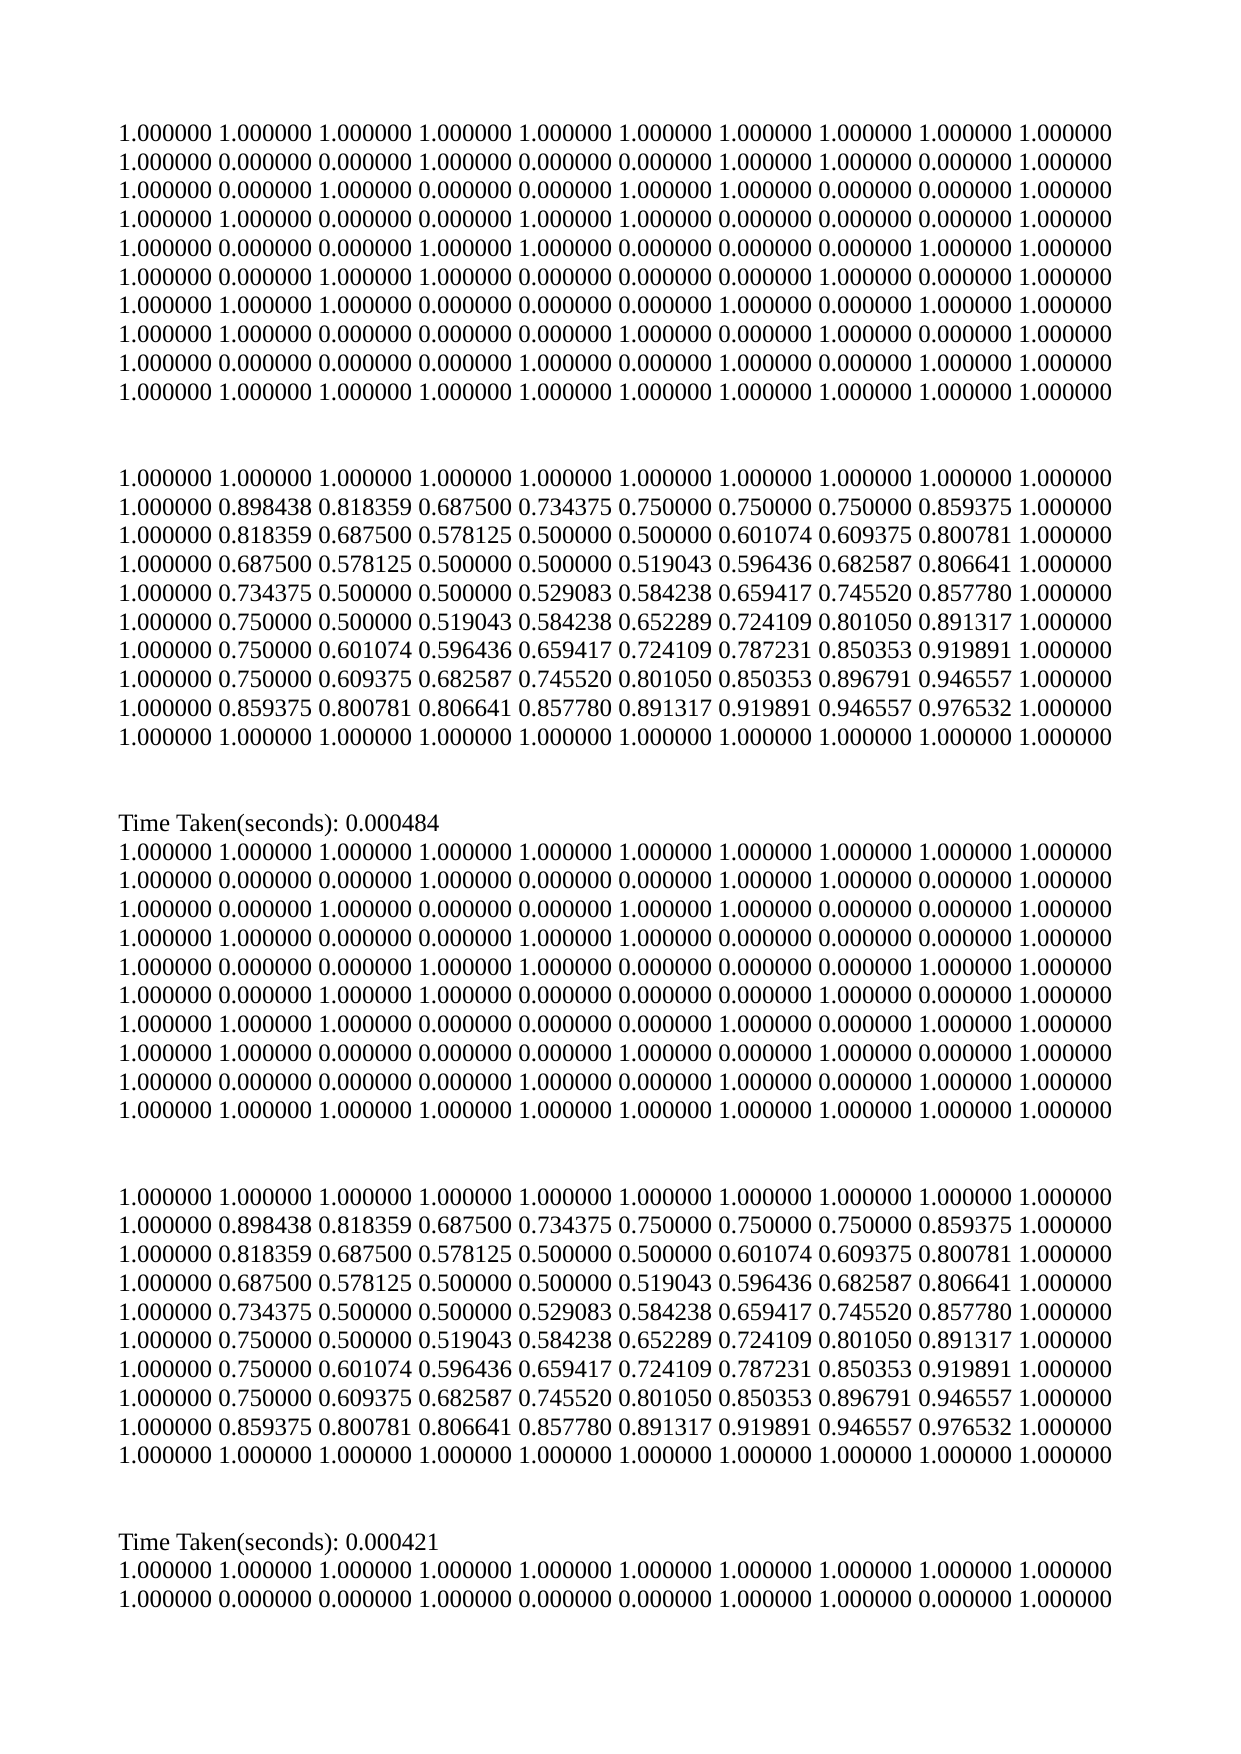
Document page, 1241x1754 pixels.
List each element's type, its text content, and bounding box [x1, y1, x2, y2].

text 1.000000 1.000000 0.000000 0.000000 0.000000 1.000000 0.000000 1.000000 0.000000 1.000000 [118, 1038, 1122, 1067]
text 1.000000 0.000000 1.000000 1.000000 0.000000 0.000000 0.000000 1.000000 0.000000 1.000000 [118, 981, 1122, 1009]
text 1.000000 0.000000 1.000000 1.000000 0.000000 0.000000 0.000000 1.000000 0.000000 1.000000 [118, 262, 1122, 291]
text 1.000000 1.000000 1.000000 1.000000 1.000000 1.000000 1.000000 1.000000 1.000000 1.000000 [118, 837, 1122, 866]
text 1.000000 1.000000 1.000000 1.000000 1.000000 1.000000 1.000000 1.000000 1.000000 1.000000 [118, 118, 1122, 147]
text 1.000000 0.750000 0.609375 0.682587 0.745520 0.801050 0.850353 0.896791 0.946557 1.000000 [118, 1383, 1122, 1412]
text 1.000000 0.750000 0.500000 0.519043 0.584238 0.652289 0.724109 0.801050 0.891317 1.000000 [118, 607, 1122, 636]
text 1.000000 0.898438 0.818359 0.687500 0.734375 0.750000 0.750000 0.750000 0.859375 1.000000 [118, 1211, 1122, 1239]
text 1.000000 0.859375 0.800781 0.806641 0.857780 0.891317 0.919891 0.946557 0.976532 1.000000 [118, 1412, 1122, 1441]
text 1.000000 0.750000 0.609375 0.682587 0.745520 0.801050 0.850353 0.896791 0.946557 1.000000 [118, 664, 1122, 693]
text Time Taken(seconds): 0.000421 [118, 1527, 1122, 1556]
text 1.000000 0.000000 0.000000 1.000000 0.000000 0.000000 1.000000 1.000000 0.000000 1.000000 [118, 147, 1122, 176]
text Time Taken(seconds): 0.000484 [118, 808, 1122, 837]
text 1.000000 0.687500 0.578125 0.500000 0.500000 0.519043 0.596436 0.682587 0.806641 1.000000 [118, 549, 1122, 578]
text 1.000000 1.000000 1.000000 1.000000 1.000000 1.000000 1.000000 1.000000 1.000000 1.000000 [118, 1096, 1122, 1124]
text 1.000000 1.000000 1.000000 1.000000 1.000000 1.000000 1.000000 1.000000 1.000000 1.000000 [118, 377, 1122, 406]
text 1.000000 0.898438 0.818359 0.687500 0.734375 0.750000 0.750000 0.750000 0.859375 1.000000 [118, 492, 1122, 521]
text 1.000000 0.000000 0.000000 0.000000 1.000000 0.000000 1.000000 0.000000 1.000000 1.000000 [118, 348, 1122, 377]
text 1.000000 0.859375 0.800781 0.806641 0.857780 0.891317 0.919891 0.946557 0.976532 1.000000 [118, 693, 1122, 722]
text 1.000000 0.000000 0.000000 0.000000 1.000000 0.000000 1.000000 0.000000 1.000000 1.000000 [118, 1067, 1122, 1096]
text 1.000000 0.687500 0.578125 0.500000 0.500000 0.519043 0.596436 0.682587 0.806641 1.000000 [118, 1268, 1122, 1297]
text 1.000000 0.000000 0.000000 1.000000 1.000000 0.000000 0.000000 0.000000 1.000000 1.000000 [118, 233, 1122, 262]
text 1.000000 0.000000 0.000000 1.000000 0.000000 0.000000 1.000000 1.000000 0.000000 1.000000 [118, 866, 1122, 894]
text 1.000000 0.000000 1.000000 0.000000 0.000000 1.000000 1.000000 0.000000 0.000000 1.000000 [118, 176, 1122, 204]
text 1.000000 1.000000 1.000000 1.000000 1.000000 1.000000 1.000000 1.000000 1.000000 1.000000 [118, 463, 1122, 492]
text 1.000000 0.818359 0.687500 0.578125 0.500000 0.500000 0.601074 0.609375 0.800781 1.000000 [118, 1239, 1122, 1268]
text 1.000000 1.000000 1.000000 1.000000 1.000000 1.000000 1.000000 1.000000 1.000000 1.000000 [118, 1556, 1122, 1584]
text 1.000000 0.734375 0.500000 0.500000 0.529083 0.584238 0.659417 0.745520 0.857780 1.000000 [118, 578, 1122, 607]
text 1.000000 1.000000 0.000000 0.000000 1.000000 1.000000 0.000000 0.000000 0.000000 1.000000 [118, 923, 1122, 952]
text 1.000000 0.000000 1.000000 0.000000 0.000000 1.000000 1.000000 0.000000 0.000000 1.000000 [118, 894, 1122, 923]
text 1.000000 1.000000 1.000000 1.000000 1.000000 1.000000 1.000000 1.000000 1.000000 1.000000 [118, 1441, 1122, 1469]
text 1.000000 0.750000 0.601074 0.596436 0.659417 0.724109 0.787231 0.850353 0.919891 1.000000 [118, 636, 1122, 664]
text 1.000000 0.750000 0.601074 0.596436 0.659417 0.724109 0.787231 0.850353 0.919891 1.000000 [118, 1354, 1122, 1383]
text 1.000000 0.000000 0.000000 1.000000 0.000000 0.000000 1.000000 1.000000 0.000000 1.000000 [118, 1584, 1122, 1613]
text 1.000000 1.000000 0.000000 0.000000 1.000000 1.000000 0.000000 0.000000 0.000000 1.000000 [118, 204, 1122, 233]
text 1.000000 1.000000 0.000000 0.000000 0.000000 1.000000 0.000000 1.000000 0.000000 1.000000 [118, 319, 1122, 348]
text 1.000000 1.000000 1.000000 1.000000 1.000000 1.000000 1.000000 1.000000 1.000000 1.000000 [118, 1182, 1122, 1211]
text 1.000000 1.000000 1.000000 1.000000 1.000000 1.000000 1.000000 1.000000 1.000000 1.000000 [118, 722, 1122, 751]
text 1.000000 1.000000 1.000000 0.000000 0.000000 0.000000 1.000000 0.000000 1.000000 1.000000 [118, 1009, 1122, 1038]
text 1.000000 0.818359 0.687500 0.578125 0.500000 0.500000 0.601074 0.609375 0.800781 1.000000 [118, 521, 1122, 549]
text 1.000000 0.734375 0.500000 0.500000 0.529083 0.584238 0.659417 0.745520 0.857780 1.000000 [118, 1297, 1122, 1326]
text 1.000000 0.000000 0.000000 1.000000 1.000000 0.000000 0.000000 0.000000 1.000000 1.000000 [118, 952, 1122, 981]
text 1.000000 1.000000 1.000000 0.000000 0.000000 0.000000 1.000000 0.000000 1.000000 1.000000 [118, 291, 1122, 319]
text 1.000000 0.750000 0.500000 0.519043 0.584238 0.652289 0.724109 0.801050 0.891317 1.000000 [118, 1326, 1122, 1354]
